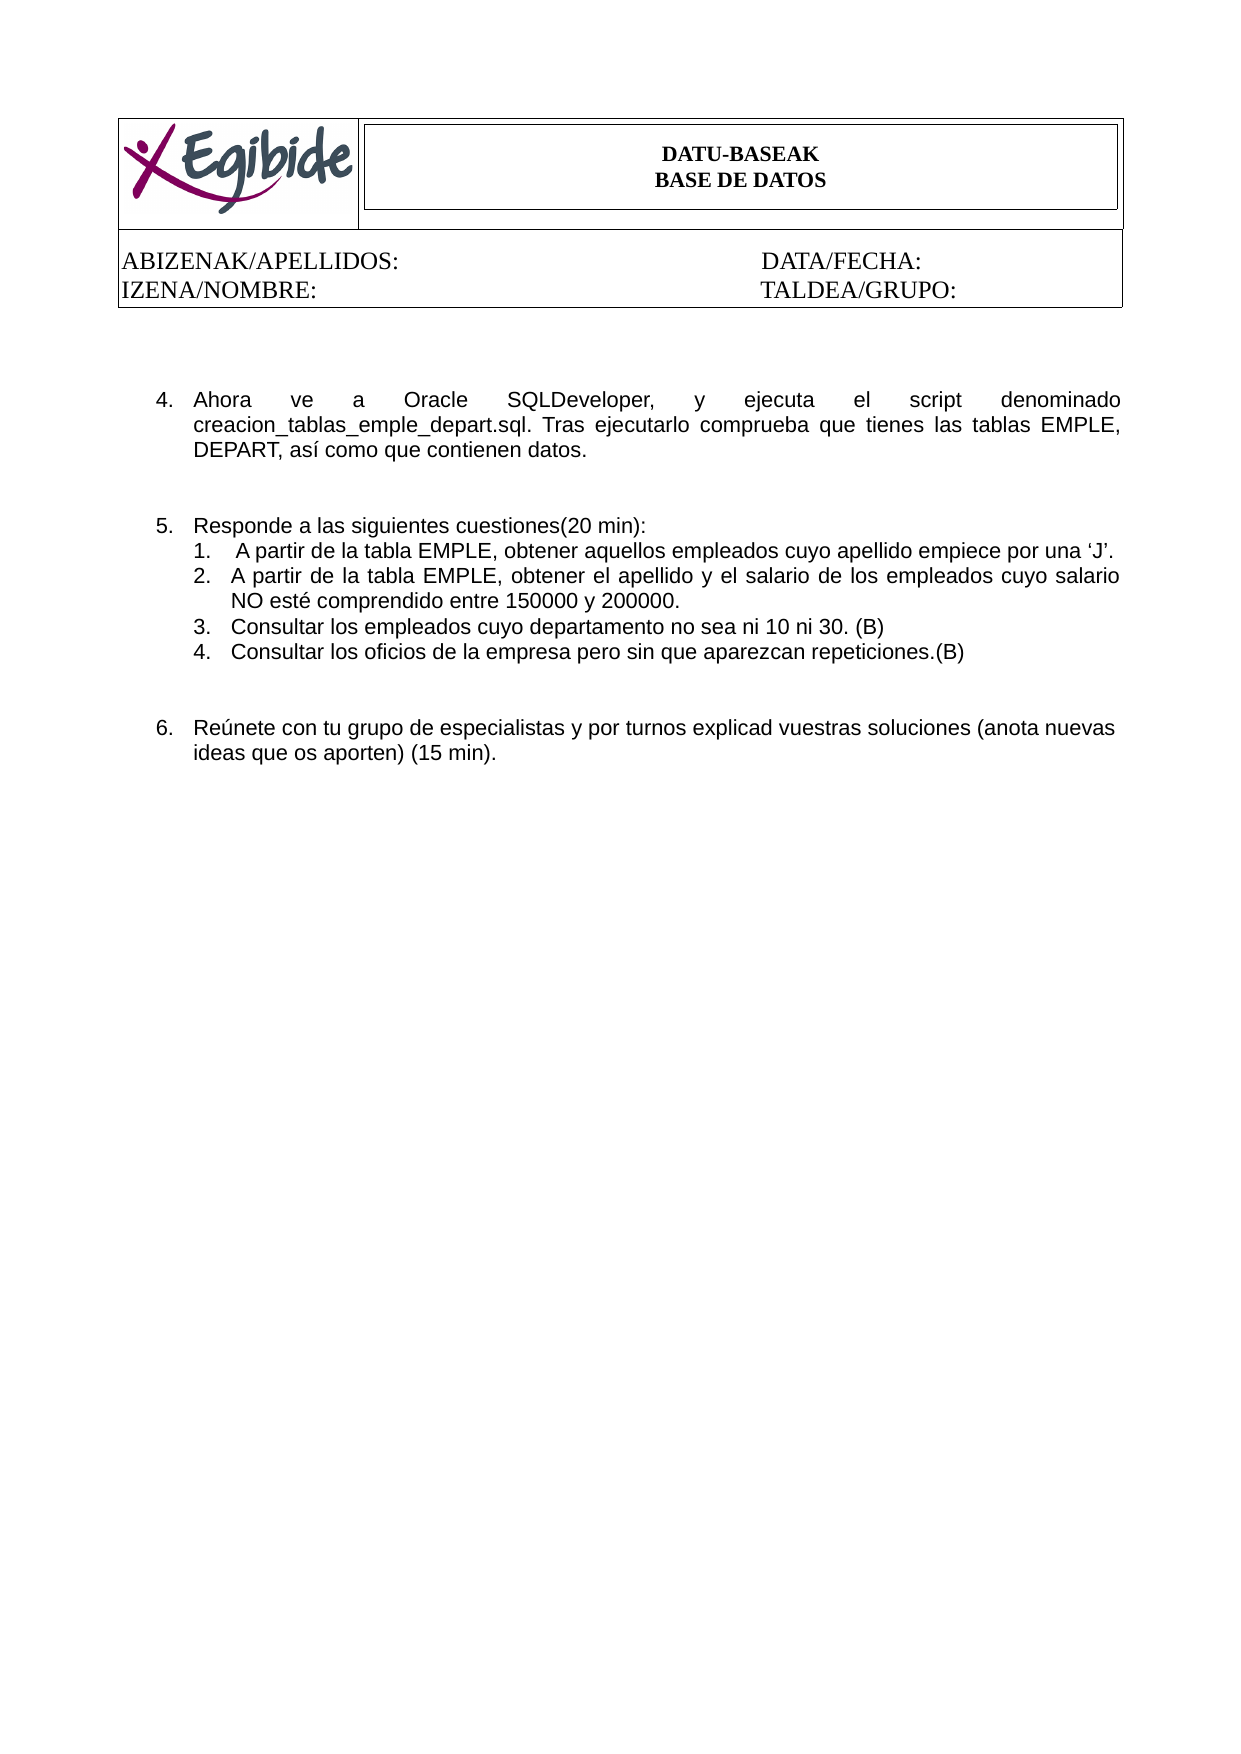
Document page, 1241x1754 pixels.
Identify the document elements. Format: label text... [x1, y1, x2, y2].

list Ahora ve a Oracle SQLDeveloper, y ejecuta el script denominado creacion_tablas_emple_depart.sql. Tras ejecutarlo comprueba que tienes las tablas EMPLE, DEPART, así como que contienen datos. [156, 387, 1122, 462]
list A partir de la tabla EMPLE, obtener aquellos empleados cuyo apellido empiece por una ‘J’. [193, 538, 1122, 563]
list Consultar los oficios de la empresa pero sin que aparezcan repeticiones.(B) [193, 639, 1122, 664]
picture [123, 123, 353, 214]
list Reúnete con tu grupo de especialistas y por turnos explicad vuestras soluciones (anota nuevas ideas que os aporten) (15 min). [156, 714, 1122, 765]
list Consultar los empleados cuyo departamento no sea ni 10 ni 30. (B) [193, 614, 1122, 639]
list Responde a las siguientes cuestiones(20 min): [156, 513, 1122, 538]
list A partir de la tabla EMPLE, obtener el apellido y el salario de los empleados cuyo salario NO esté comprendido entre 150000 y 200000. [193, 563, 1122, 614]
